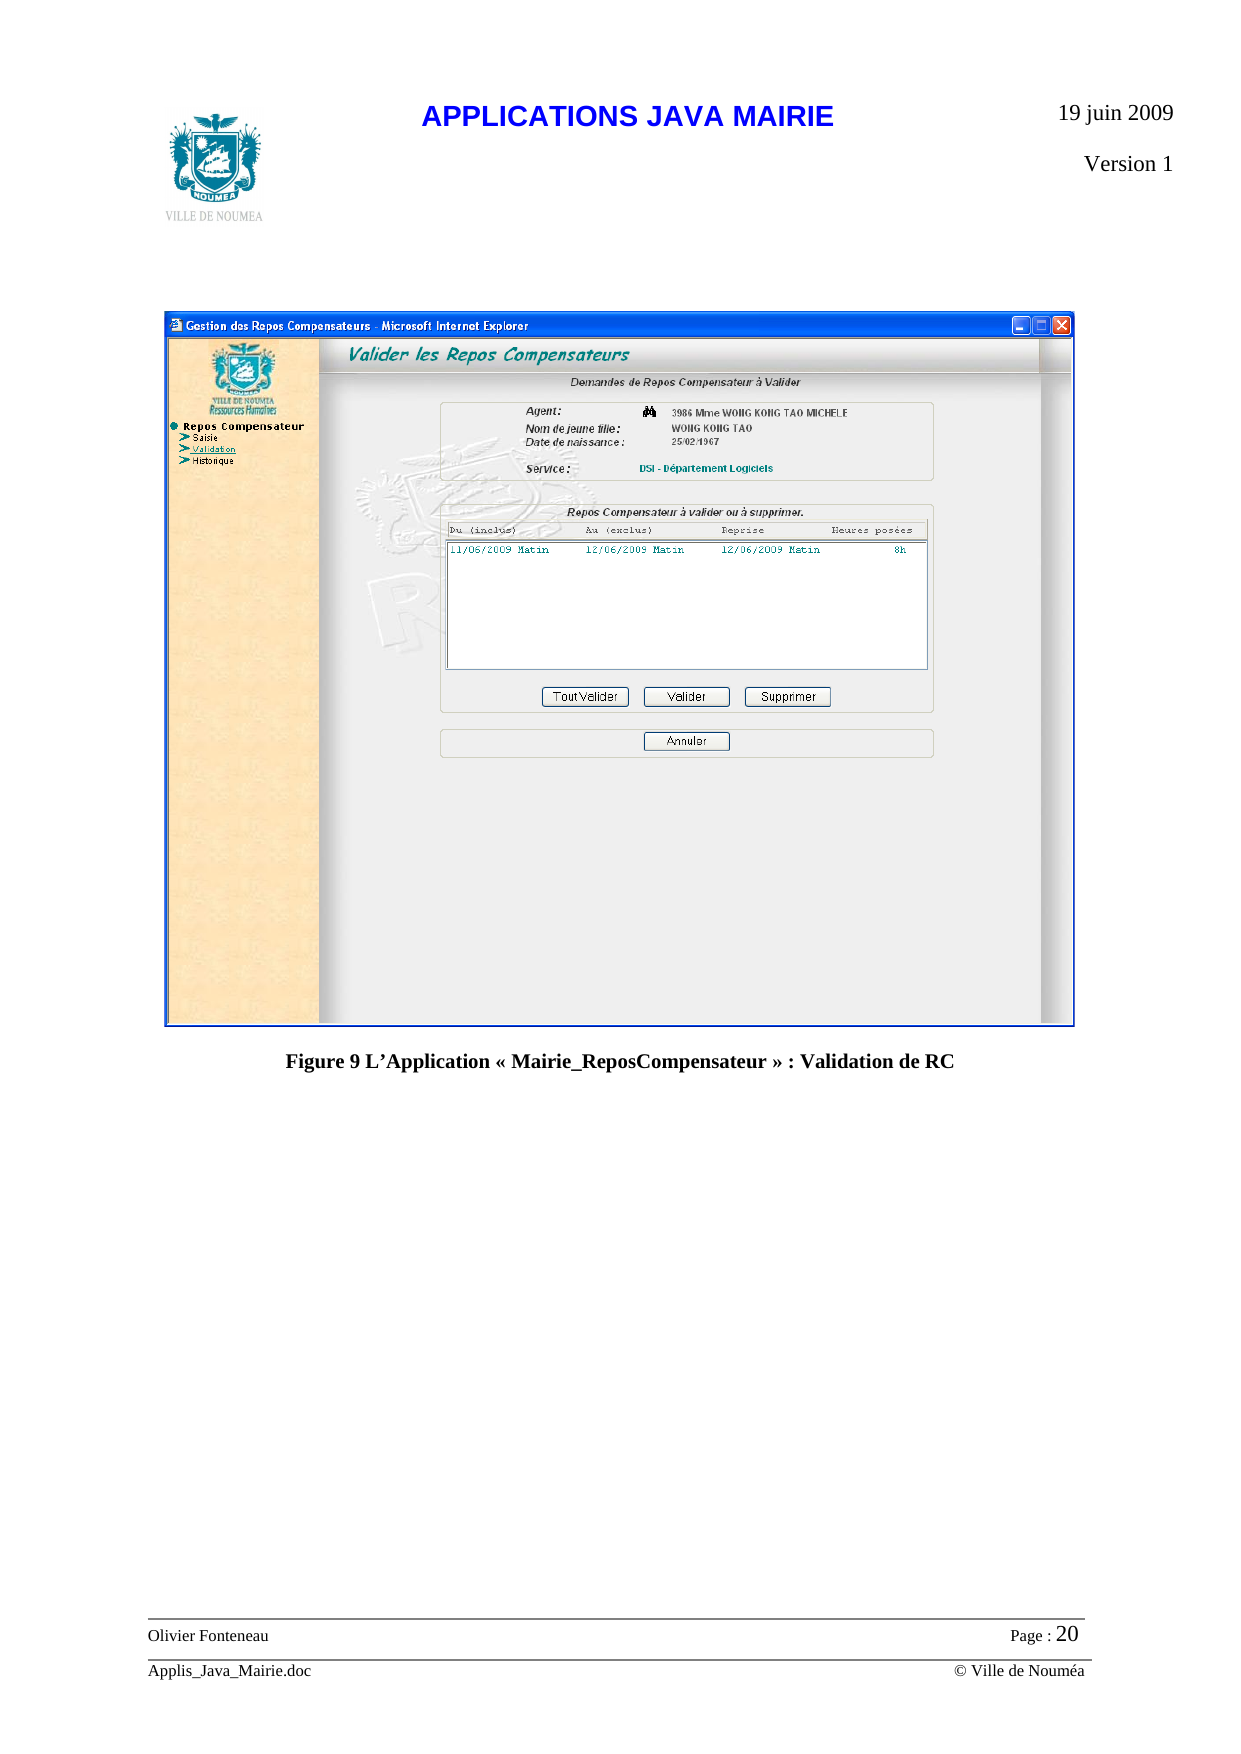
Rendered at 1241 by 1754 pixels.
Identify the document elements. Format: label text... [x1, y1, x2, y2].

picture [164, 107, 264, 227]
picture [164, 311, 1075, 1027]
text Figure 9 L’Application « Mairie_ReposCompensateur » : Validation de RC [148, 1048, 1092, 1073]
